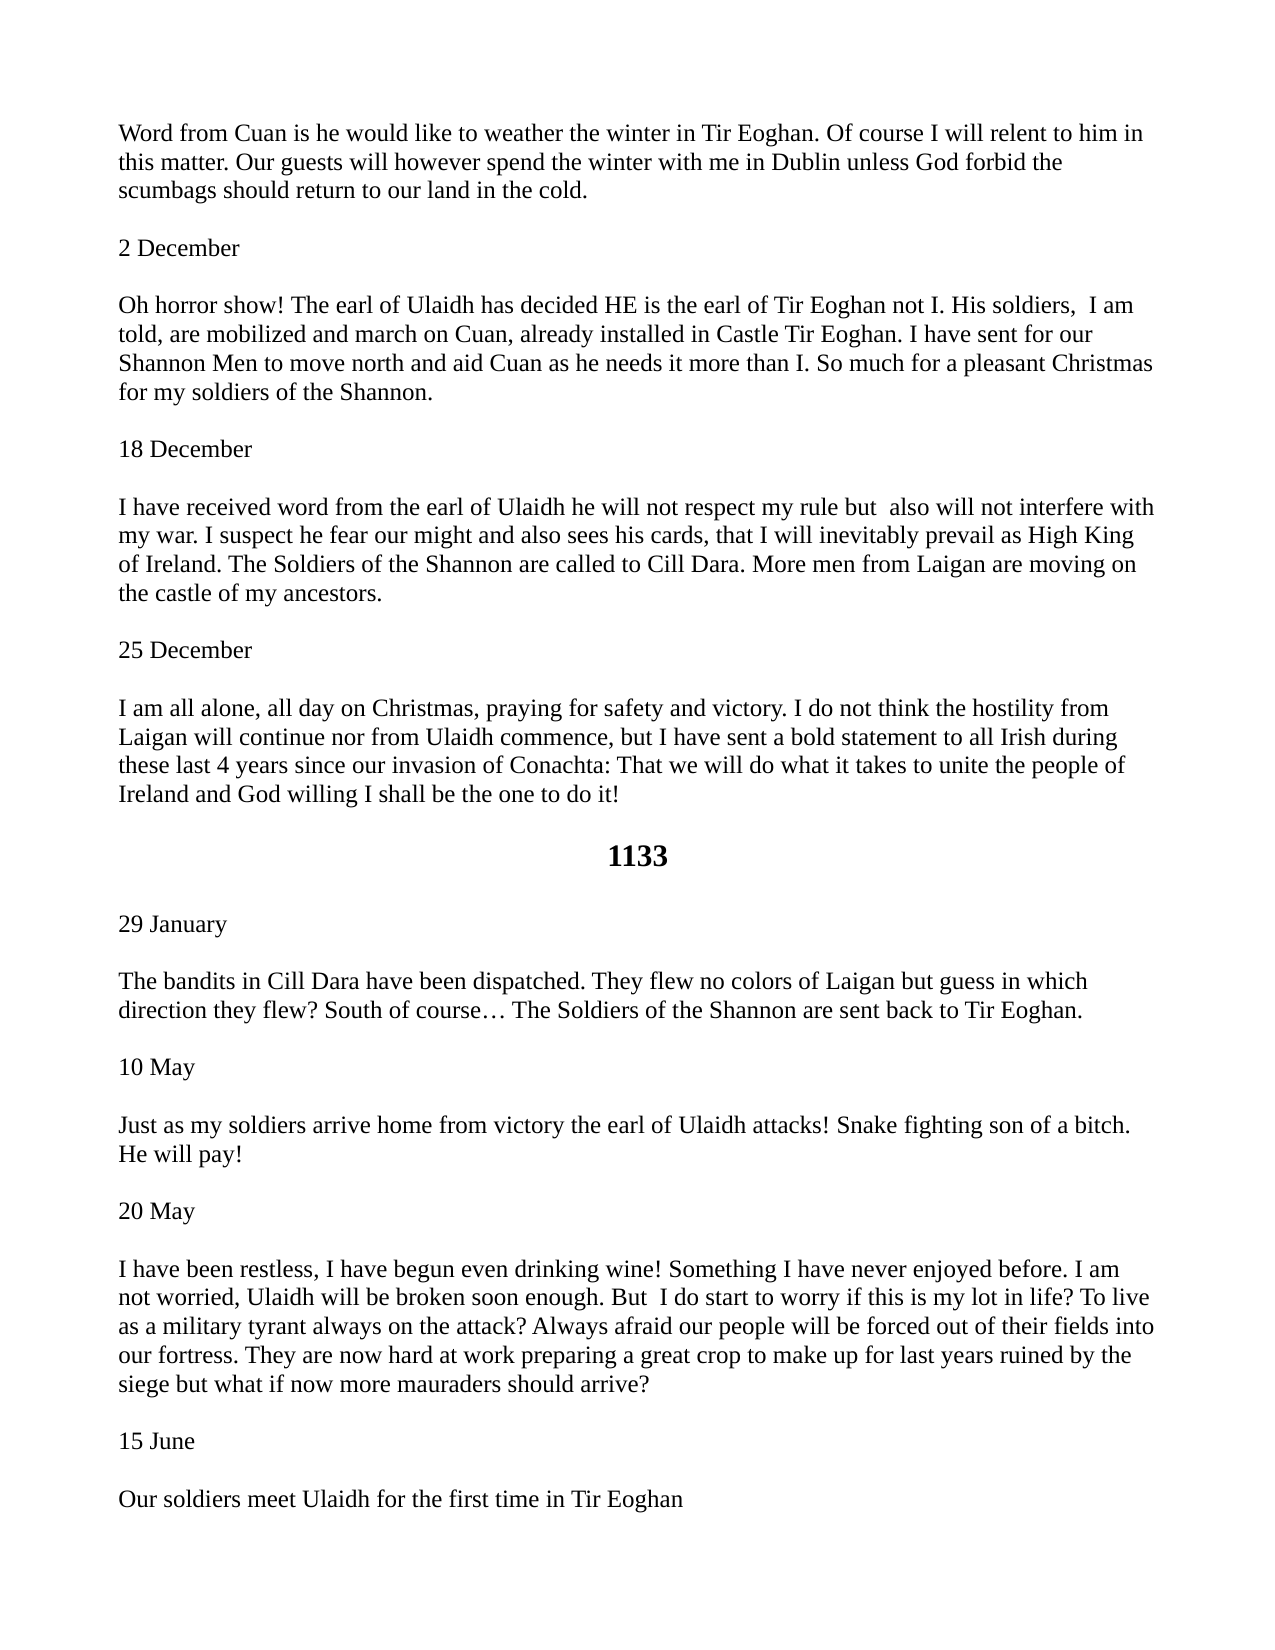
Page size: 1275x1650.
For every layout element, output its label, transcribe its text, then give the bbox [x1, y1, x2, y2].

text 29 January [118, 909, 1157, 937]
text 20 May [118, 1196, 1157, 1225]
text 1133 [118, 837, 1157, 873]
text Our soldiers meet Ulaidh for the first time in Tir Eoghan [118, 1484, 1157, 1512]
text I have received word from the earl of Ulaidh he will not respect my rule but also will not interfere with my war. I suspect he fear our might and also sees his cards, that I will inevitably prevail as High King of Ireland. The Soldiers of the Shannon are called to Cill Dara. More men from Laigan are moving on the castle of my ancestors. [118, 492, 1157, 607]
text 15 June [118, 1426, 1157, 1455]
text Just as my soldiers arrive home from victory the earl of Ulaidh attacks! Snake fighting son of a bitch. He will pay! [118, 1110, 1157, 1167]
text Word from Cuan is he would like to weather the winter in Tir Eoghan. Of course I will relent to him in this matter. Our guests will however spend the winter with me in Dublin unless God forbid the scumbags should return to our land in the cold. [118, 118, 1157, 204]
text 10 May [118, 1052, 1157, 1081]
text Oh horror show! The earl of Ulaidh has decided HE is the earl of Tir Eoghan not I. His soldiers, I am told, are mobilized and march on Cuan, already installed in Castle Tir Eoghan. I have sent for our Shannon Men to move north and aid Cuan as he needs it more than I. So much for a pleasant Christmas for my soldiers of the Shannon. [118, 291, 1157, 406]
text 2 December [118, 233, 1157, 262]
text I have been restless, I have begun even drinking wine! Something I have never enjoyed before. I am not worried, Ulaidh will be broken soon enough. But I do start to worry if this is my lot in life? To live as a military tyrant always on the attack? Always afraid our people will be forced out of their fields into our fortress. They are now hard at work preparing a great crop to make up for last years ruined by the siege but what if now more mauraders should arrive? [118, 1254, 1157, 1397]
text The bandits in Cill Dara have been dispatched. They flew no colors of Laigan but guess in which direction they flew? South of course… The Soldiers of the Shannon are sent back to Tir Eoghan. [118, 966, 1157, 1024]
text I am all alone, all day on Christmas, praying for safety and victory. I do not think the hostility from Laigan will continue nor from Ulaidh commence, but I have sent a bold statement to all Irish during these last 4 years since our invasion of Conachta: That we will do what it takes to unite the people of Ireland and God willing I shall be the one to do it! [118, 693, 1157, 808]
text 25 December [118, 636, 1157, 664]
text 18 December [118, 434, 1157, 463]
